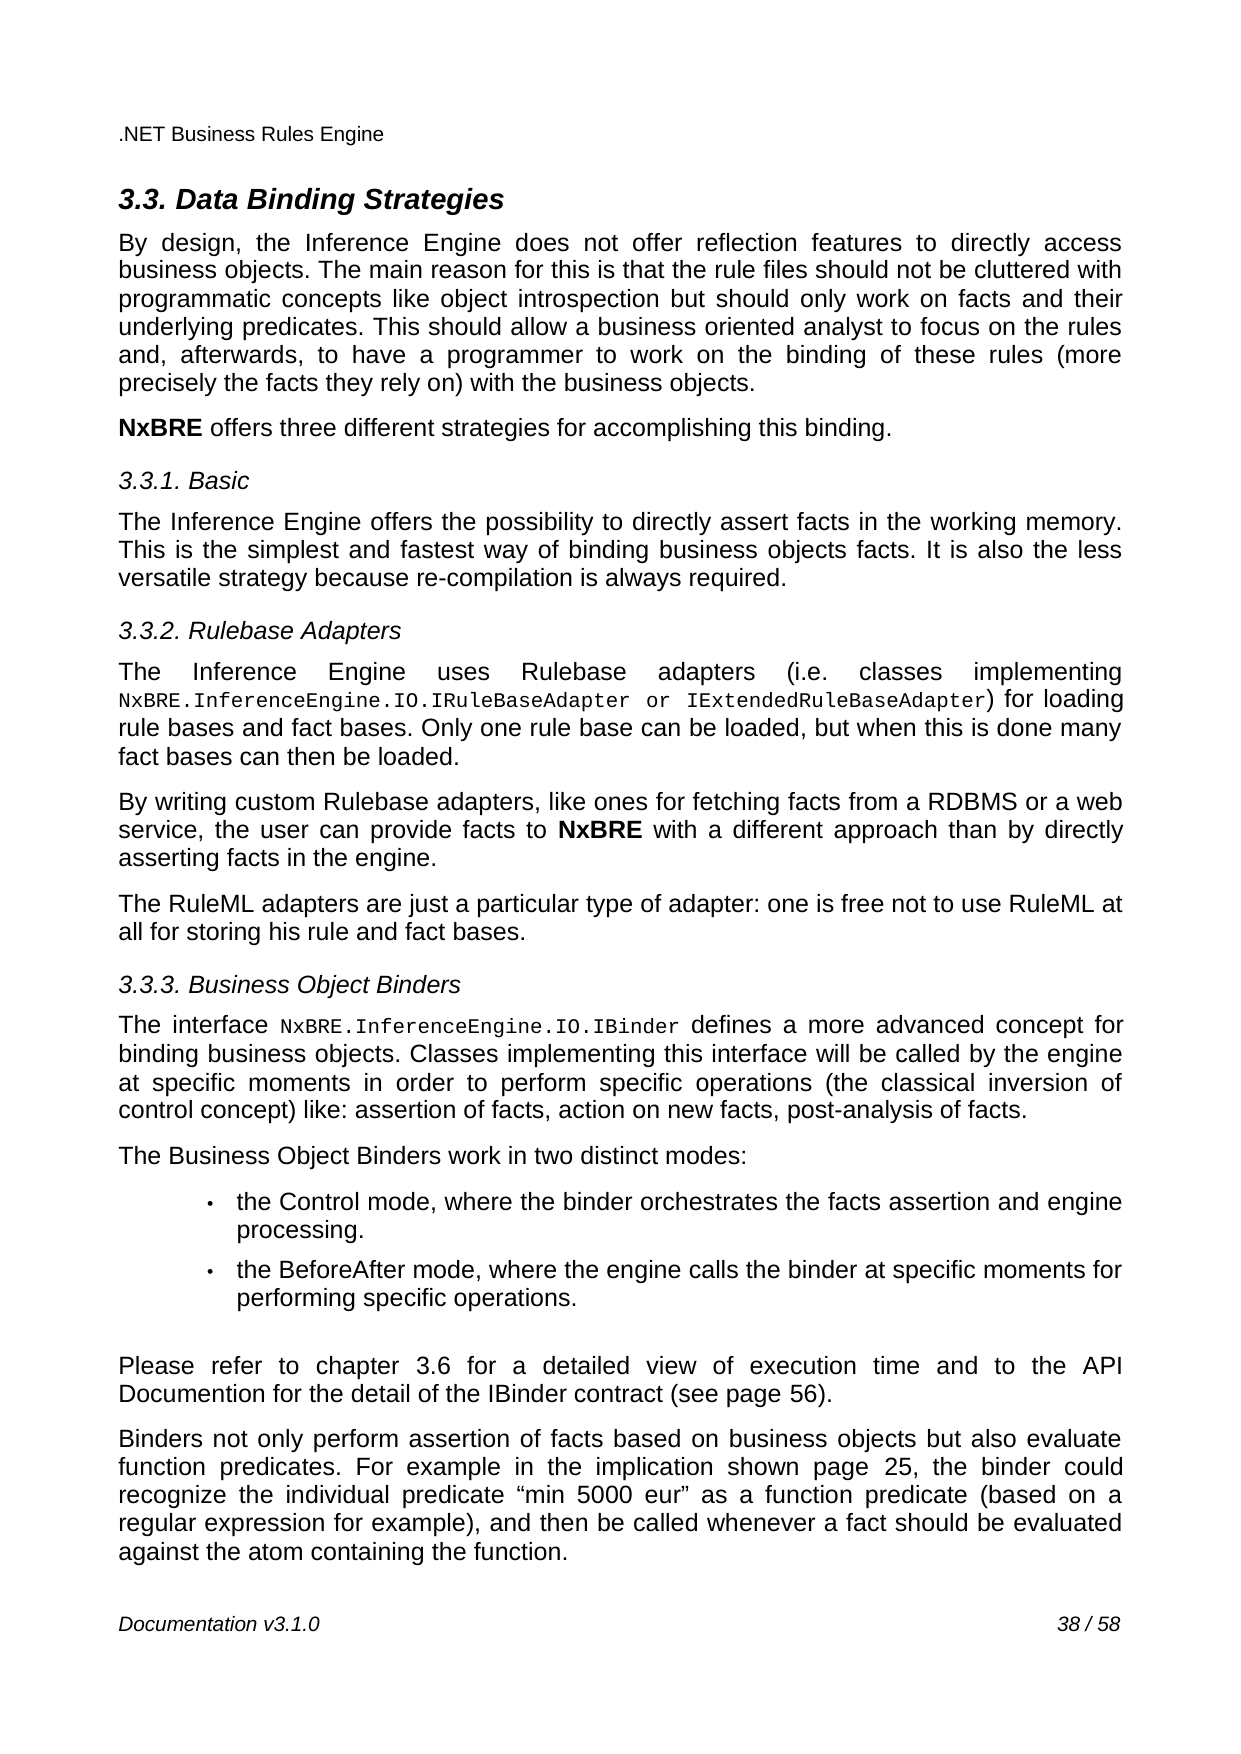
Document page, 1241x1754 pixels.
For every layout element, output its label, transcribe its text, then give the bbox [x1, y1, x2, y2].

text The Inference Engine offers the possibility to directly assert facts in the working memory. This is the simplest and fastest way of binding business objects facts. It is also the less versatile strategy because re-compilation is always required. [118, 508, 1124, 592]
subtitle Data Binding Strategies [118, 183, 1124, 216]
subtitle Business Object Binders [118, 971, 1124, 999]
text The interface NxBRE.InferenceEngine.IO.IBinder defines a more advanced concept for binding business objects. Classes implementing this interface will be called by the engine at specific moments in order to perform specific operations (the classical inversion of control concept) like: assertion of facts, action on new facts, post-analysis of facts. [118, 1011, 1124, 1124]
text The Inference Engine uses Rulebase adapters (i.e. classes implementing NxBRE.InferenceEngine.IO.IRuleBaseAdapter or IExtendedRuleBaseAdapter) for loading rule bases and fact bases. Only one rule base can be loaded, but when this is done many fact bases can then be loaded. [118, 657, 1124, 770]
text Please refer to chapter 3.6 for a detailed view of execution time and to the API Documention for the detail of the IBinder contract (see page 53). [118, 1323, 1124, 1407]
text By writing custom Rulebase adapters, like ones for fetching facts from a RDBMS or a web service, the user can provide facts to NxBRE with a different approach than by directly asserting facts in the engine. [118, 788, 1124, 872]
text NxBRE offers three different strategies for accomplishing this binding. [118, 414, 1124, 442]
subtitle Basic [118, 467, 1124, 495]
text The Business Object Binders work in two distinct modes: [118, 1142, 1124, 1170]
subtitle Rulebase Adapters [118, 617, 1124, 645]
list the BeforeAfter mode, where the engine calls the binder at specific moments for performing specific operations. [207, 1256, 1124, 1312]
text By design, the Inference Engine does not offer reflection features to directly access business objects. The main reason for this is that the rule files should not be cluttered with programmatic concepts like object introspection but should only work on facts and their underlying predicates. This should allow a business oriented analyst to focus on the rules and, afterwards, to have a programmer to work on the binding of these rules (more precisely the facts they rely on) with the business objects. [118, 228, 1124, 396]
list the Control mode, where the binder orchestrates the facts assertion and engine processing. [207, 1188, 1124, 1244]
text Binders not only perform assertion of facts based on business objects but also evaluate function predicates. For example in the implication shown page 23, the binder could recognize the individual predicate “min 5000 eur” as a function predicate (based on a regular expression for example), and then be called whenever a fact should be evaluated against the atom containing the function. [118, 1425, 1124, 1565]
text The RuleML adapters are just a particular type of adapter: one is free not to use RuleML at all for storing his rule and fact bases. [118, 890, 1124, 946]
